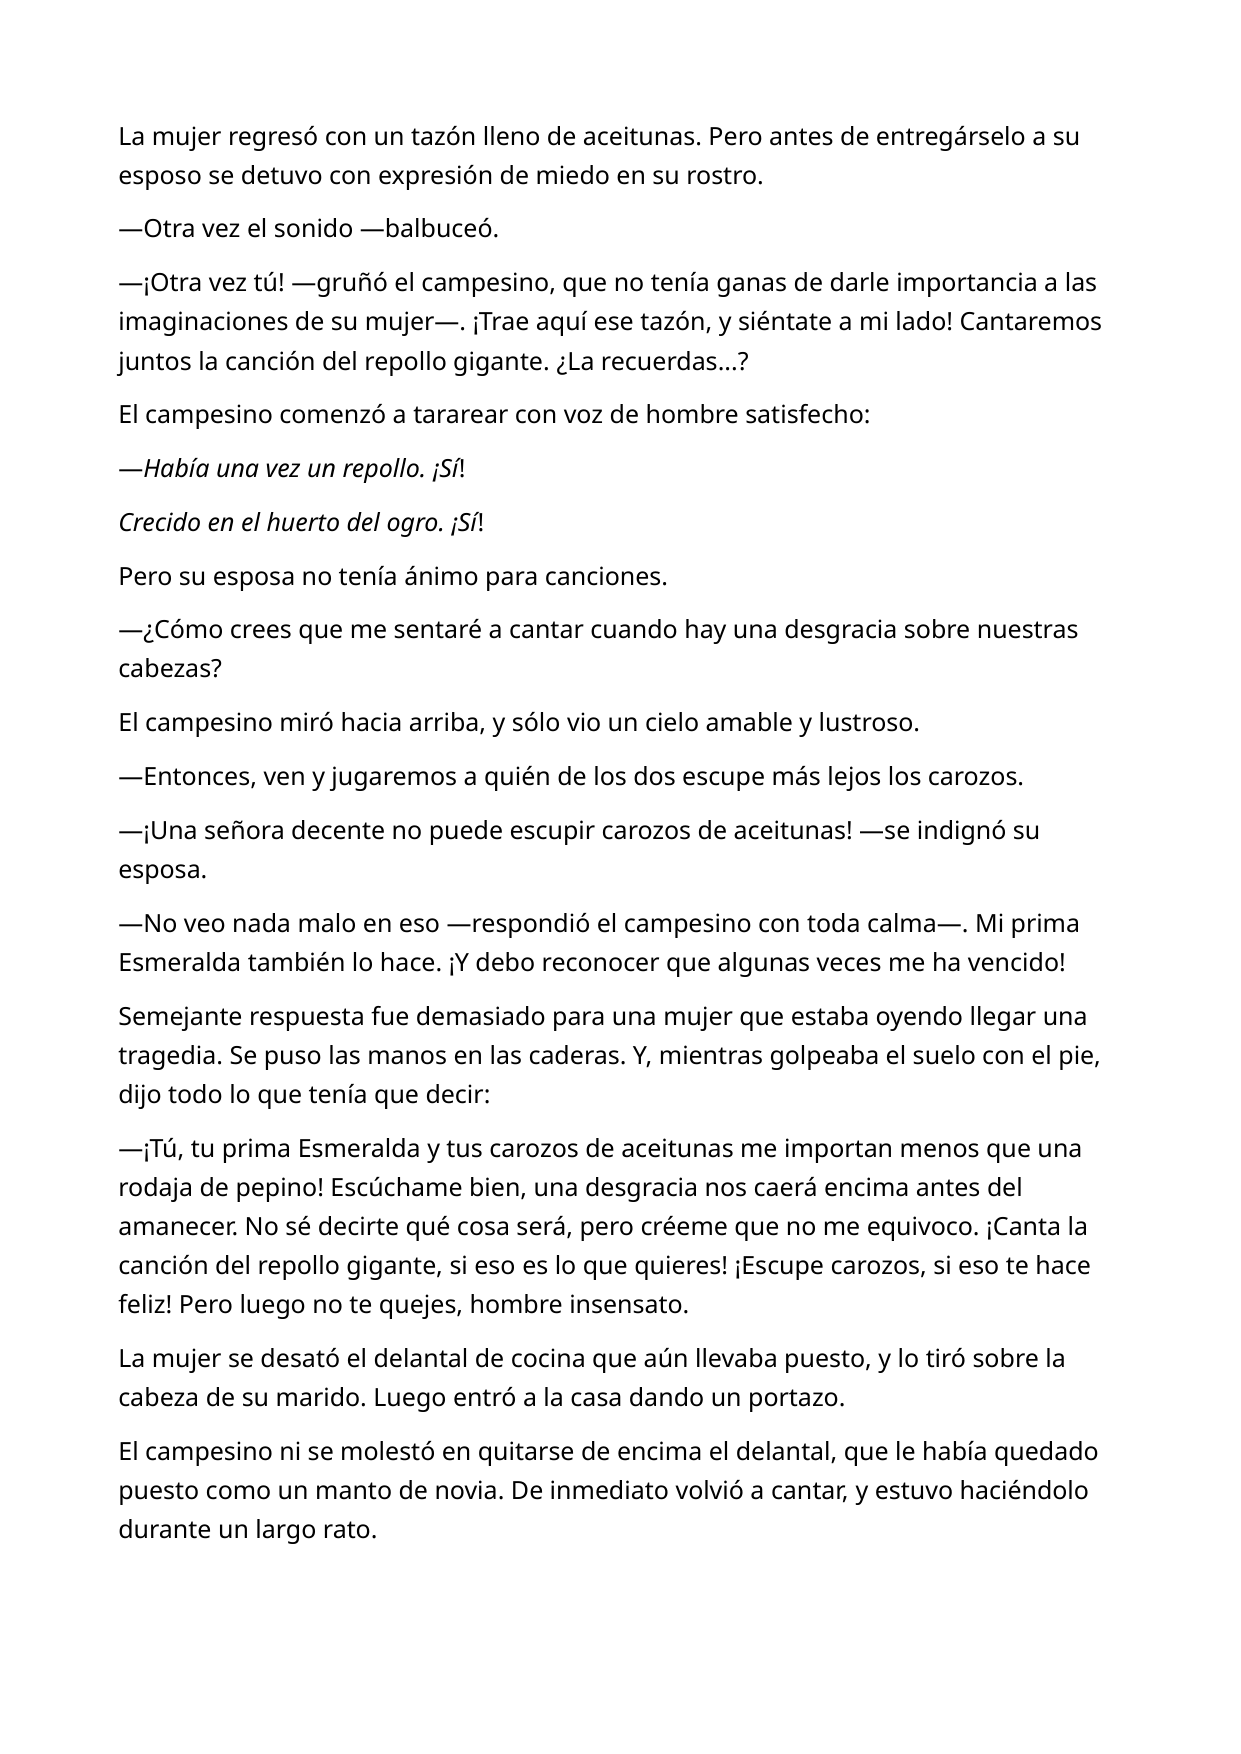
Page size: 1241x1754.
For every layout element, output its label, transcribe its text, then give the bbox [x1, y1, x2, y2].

text —No veo nada malo en eso —respondió el campesino con toda calma—. Mi prima Esmeralda también lo hace. ¡Y debo reconocer que algunas veces me ha vencido! [118, 905, 1122, 978]
text La mujer se desató el delantal de cocina que aún llevaba puesto, y lo tiró sobre la cabeza de su marido. Luego entró a la casa dando un portazo. [118, 1341, 1122, 1414]
text Pero su esposa no tenía ánimo para canciones. [118, 558, 1122, 592]
text Semejante respuesta fue demasiado para una mujer que estaba oyendo llegar una tragedia. Se puso las manos en las caderas. Y, mientras golpeaba el suelo con el pie, dijo todo lo que tenía que decir: [118, 998, 1122, 1111]
text —¿Cómo crees que me sentaré a cantar cuando hay una desgracia sobre nuestras cabezas? [118, 612, 1122, 685]
text La mujer regresó con un tazón lleno de aceitunas. Pero antes de entregárselo a su esposo se detuvo con expresión de miedo en su rostro. [118, 118, 1122, 191]
text El campesino ni se molestó en quitarse de encima el delantal, que le había quedado puesto como un manto de novia. De inmediato volvió a cantar, y estuvo haciéndolo durante un largo rato. [118, 1433, 1122, 1546]
text —Había una vez un repollo. ¡Sí! [118, 451, 1122, 485]
text Crecido en el huerto del ogro. ¡Sí! [118, 504, 1122, 538]
text —Otra vez el sonido —balbuceó. [118, 211, 1122, 245]
text —¡Tú, tu prima Esmeralda y tus carozos de aceitunas me importan menos que una rodaja de pepino! Escúchame bien, una desgracia nos caerá encima antes del amanecer. No sé decirte qué cosa será, pero créeme que no me equivoco. ¡Canta la canción del repollo gigante, si eso es lo que quieres! ¡Escupe carozos, si eso te hace feliz! Pero luego no te quejes, hombre insensato. [118, 1130, 1122, 1321]
text El campesino miró hacia arriba, y sólo vio un cielo amable y lustroso. [118, 705, 1122, 739]
text El campesino comenzó a tararear con voz de hombre satisfecho: [118, 397, 1122, 431]
text —Entonces, ven y jugaremos a quién de los dos escupe más lejos los carozos. [118, 758, 1122, 793]
text —¡Otra vez tú! —gruñó el campesino, que no tenía ganas de darle importancia a las imaginaciones de su mujer—. ¡Trae aquí ese tazón, y siéntate a mi lado! Cantaremos juntos la canción del repollo gigante. ¿La recuerdas...? [118, 265, 1122, 377]
text —¡Una señora decente no puede escupir carozos de aceitunas! —se indignó su esposa. [118, 812, 1122, 886]
